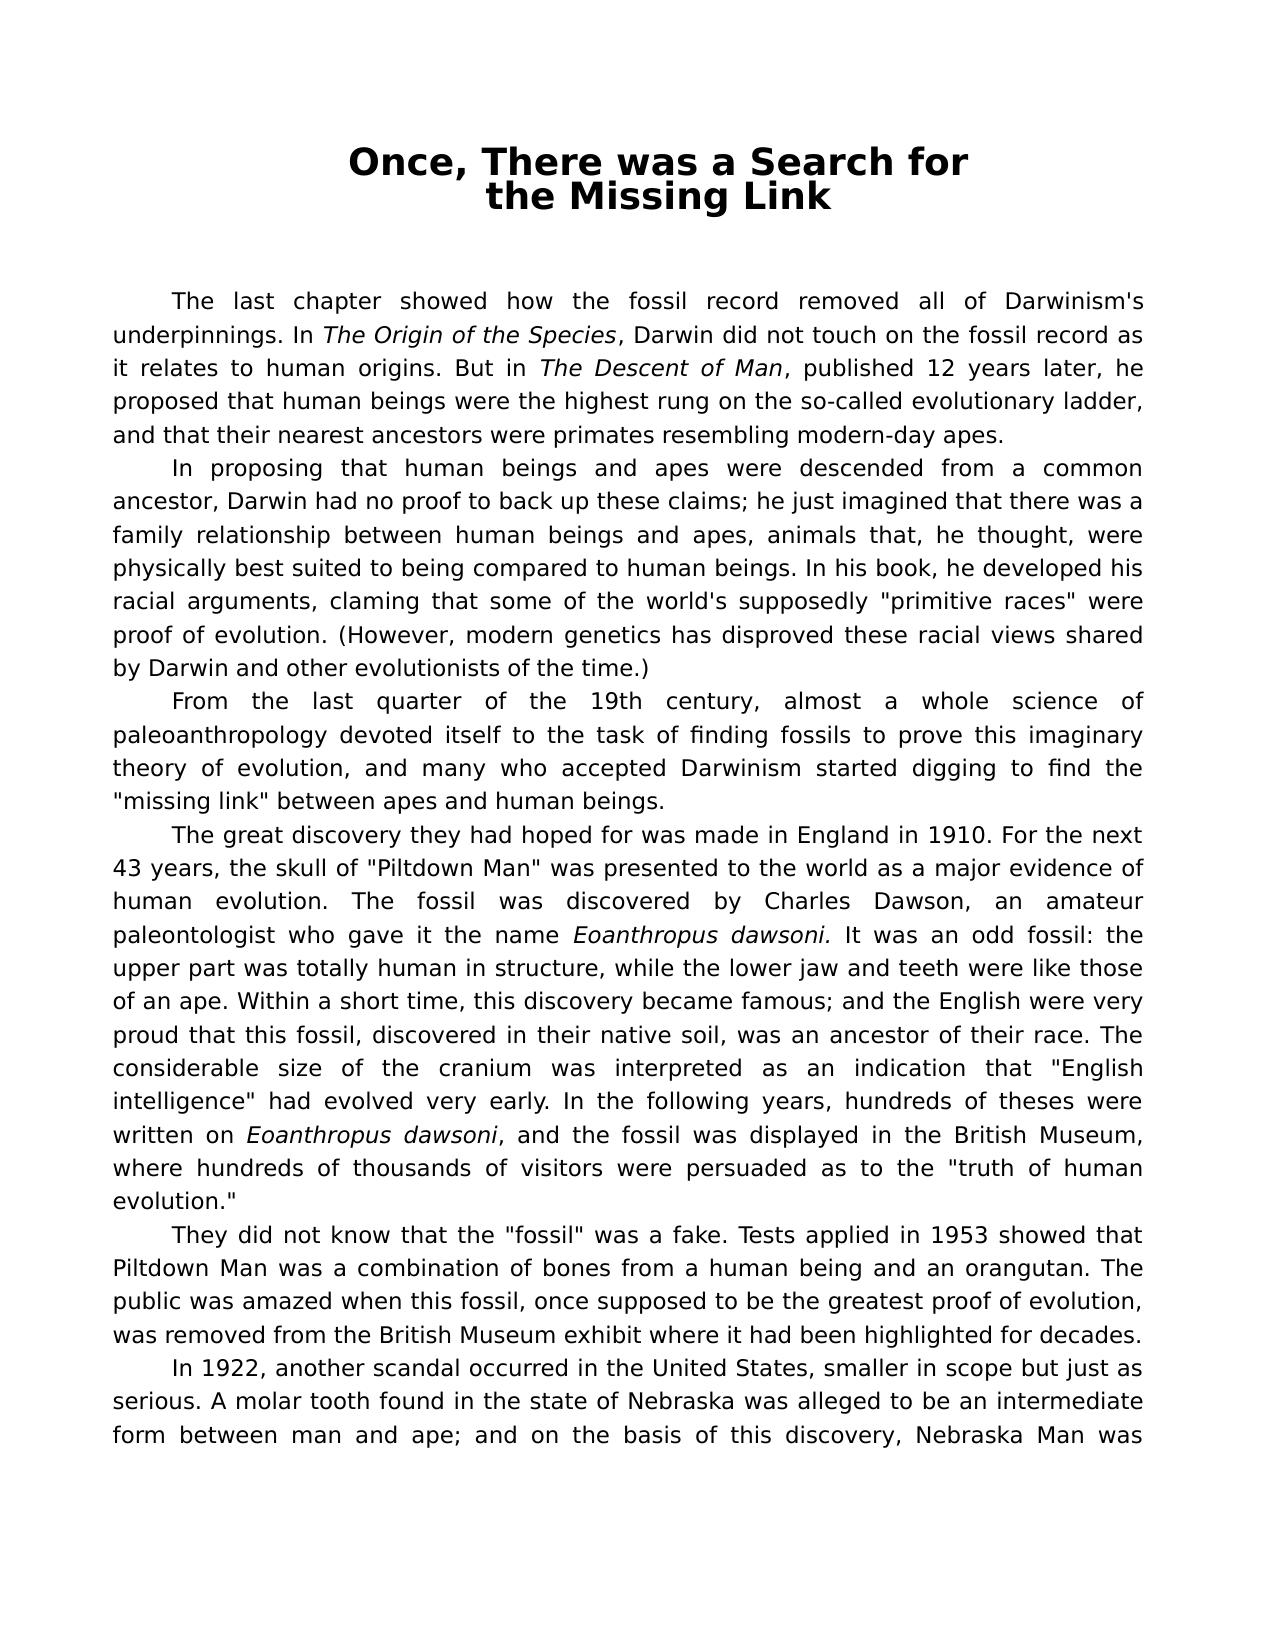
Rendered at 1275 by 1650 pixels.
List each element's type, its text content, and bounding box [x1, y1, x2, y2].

text The great discovery they had hoped for was made in England in 1910. For the next 43 years, the skull of "Piltdown Man" was presented to the world as a major evidence of human evolution. The fossil was discovered by Charles Dawson, an amateur paleontologist who gave it the name Eoanthropus dawsoni. It was an odd fossil: the upper part was totally human in structure, while the lower jaw and teeth were like those of an ape. Within a short time, this discovery became famous; and the English were very proud that this fossil, discovered in their native soil, was an ancestor of their race. The considerable size of the cranium was interpreted as an indication that "English intelligence" had evolved very early. In the following years, hundreds of theses were written on Eoanthropus dawsoni, and the fossil was displayed in the British Museum, where hundreds of thousands of visitors were persuaded as to the "truth of human evolution." [112, 816, 1145, 1216]
text Once, There was a Search for [112, 148, 1145, 182]
text the Missing Link [112, 182, 1145, 216]
text From the last quarter of the 19th century, almost a whole science of paleoanthropology devoted itself to the task of finding fossils to prove this imaginary theory of evolution, and many who accepted Darwinism started digging to find the "missing link" between apes and human beings. [112, 683, 1145, 816]
text In proposing that human beings and apes were descended from a common ancestor, Darwin had no proof to back up these claims; he just imagined that there was a family relationship between human beings and apes, animals that, he thought, were physically best suited to being compared to human beings. In his book, he developed his racial arguments, claming that some of the world's supposedly "primitive races" were proof of evolution. (However, modern genetics has disproved these racial views shared by Darwin and other evolutionists of the time.) [112, 450, 1145, 683]
text In 1922, another scandal occurred in the United States, smaller in scope but just as serious. A molar tooth found in the state of Nebraska was alleged to be an intermediate form between man and ape; and on the basis of this discovery, Nebraska Man was [112, 1350, 1145, 1450]
text They did not know that the "fossil" was a fake. Tests applied in 1953 showed that Piltdown Man was a combination of bones from a human being and an orangutan. The public was amazed when this fossil, once supposed to be the greatest proof of evolution, was removed from the British Museum exhibit where it had been highlighted for decades. [112, 1216, 1145, 1350]
text The last chapter showed how the fossil record removed all of Darwinism's underpinnings. In The Origin of the Species, Darwin did not touch on the fossil record as it relates to human origins. But in The Descent of Man, published 12 years later, he proposed that human beings were the highest rung on the so-called evolutionary ladder, and that their nearest ancestors were primates resembling modern-day apes. [112, 283, 1145, 450]
